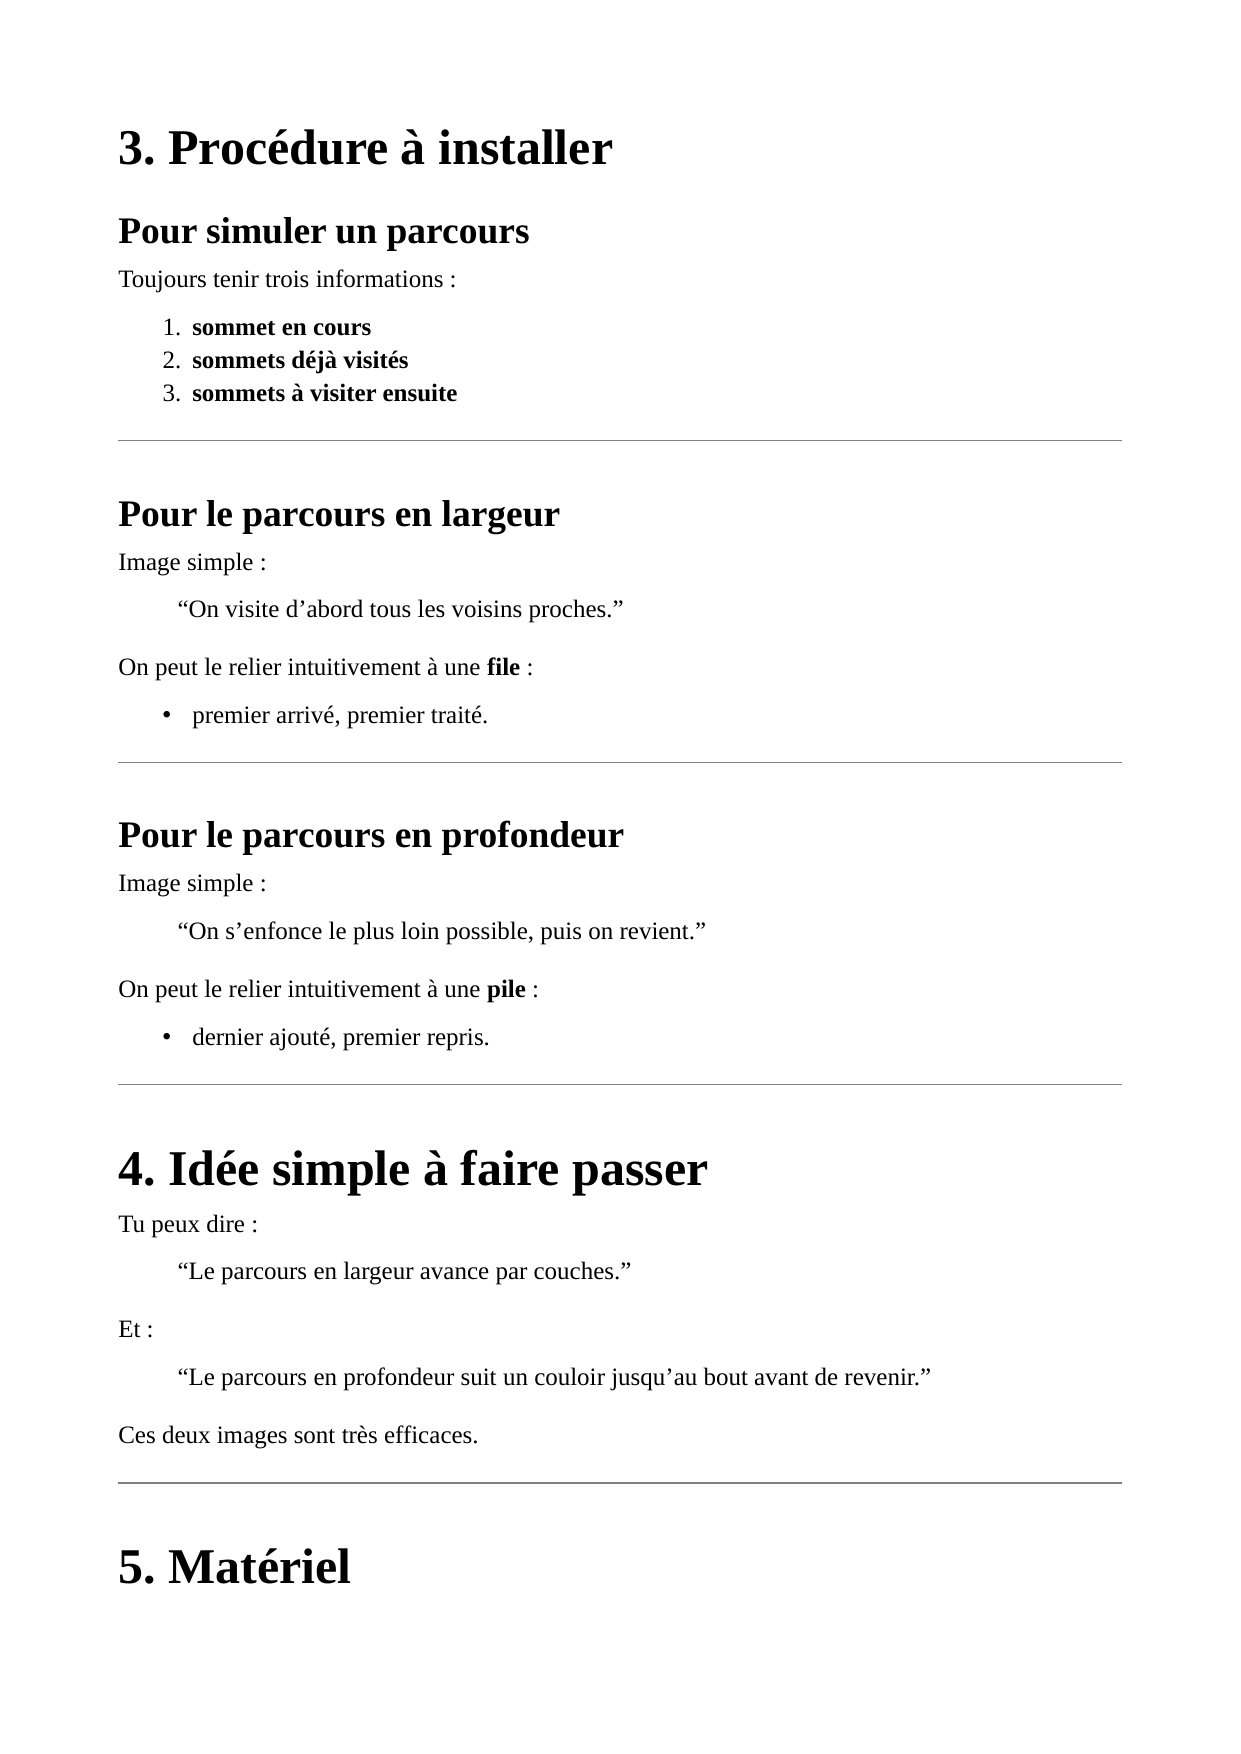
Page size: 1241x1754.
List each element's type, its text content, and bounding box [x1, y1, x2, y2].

subtitle 5. Matériel [118, 1537, 1122, 1595]
subtitle 3. Procédure à installer [118, 118, 1122, 176]
list sommet en cours [162, 312, 1122, 341]
text “Le parcours en largeur avance par couches.” [177, 1256, 1063, 1285]
list sommets à visiter ensuite [162, 378, 1122, 407]
text Tu peux dire : [118, 1209, 1122, 1237]
text Et : [118, 1314, 1122, 1343]
text On peut le relier intuitivement à une pile : [118, 974, 1122, 1003]
subtitle Pour simuler un parcours [118, 209, 1122, 252]
subtitle Pour le parcours en profondeur [118, 813, 1122, 856]
text “Le parcours en profondeur suit un couloir jusqu’au bout avant de revenir.” [177, 1362, 1063, 1391]
list dernier ajouté, premier repris. [162, 1022, 1122, 1051]
text Ces deux images sont très efficaces. [118, 1420, 1122, 1449]
subtitle 4. Idée simple à faire passer [118, 1139, 1122, 1196]
text “On visite d’abord tous les voisins proches.” [177, 594, 1063, 623]
list sommets déjà visités [162, 345, 1122, 374]
text Image simple : [118, 868, 1122, 897]
text Toujours tenir trois informations : [118, 264, 1122, 293]
list premier arrivé, premier traité. [162, 700, 1122, 729]
text “On s’enfonce le plus loin possible, puis on revient.” [177, 916, 1063, 945]
subtitle Pour le parcours en largeur [118, 491, 1122, 534]
text Image simple : [118, 547, 1122, 575]
text On peut le relier intuitivement à une file : [118, 652, 1122, 681]
